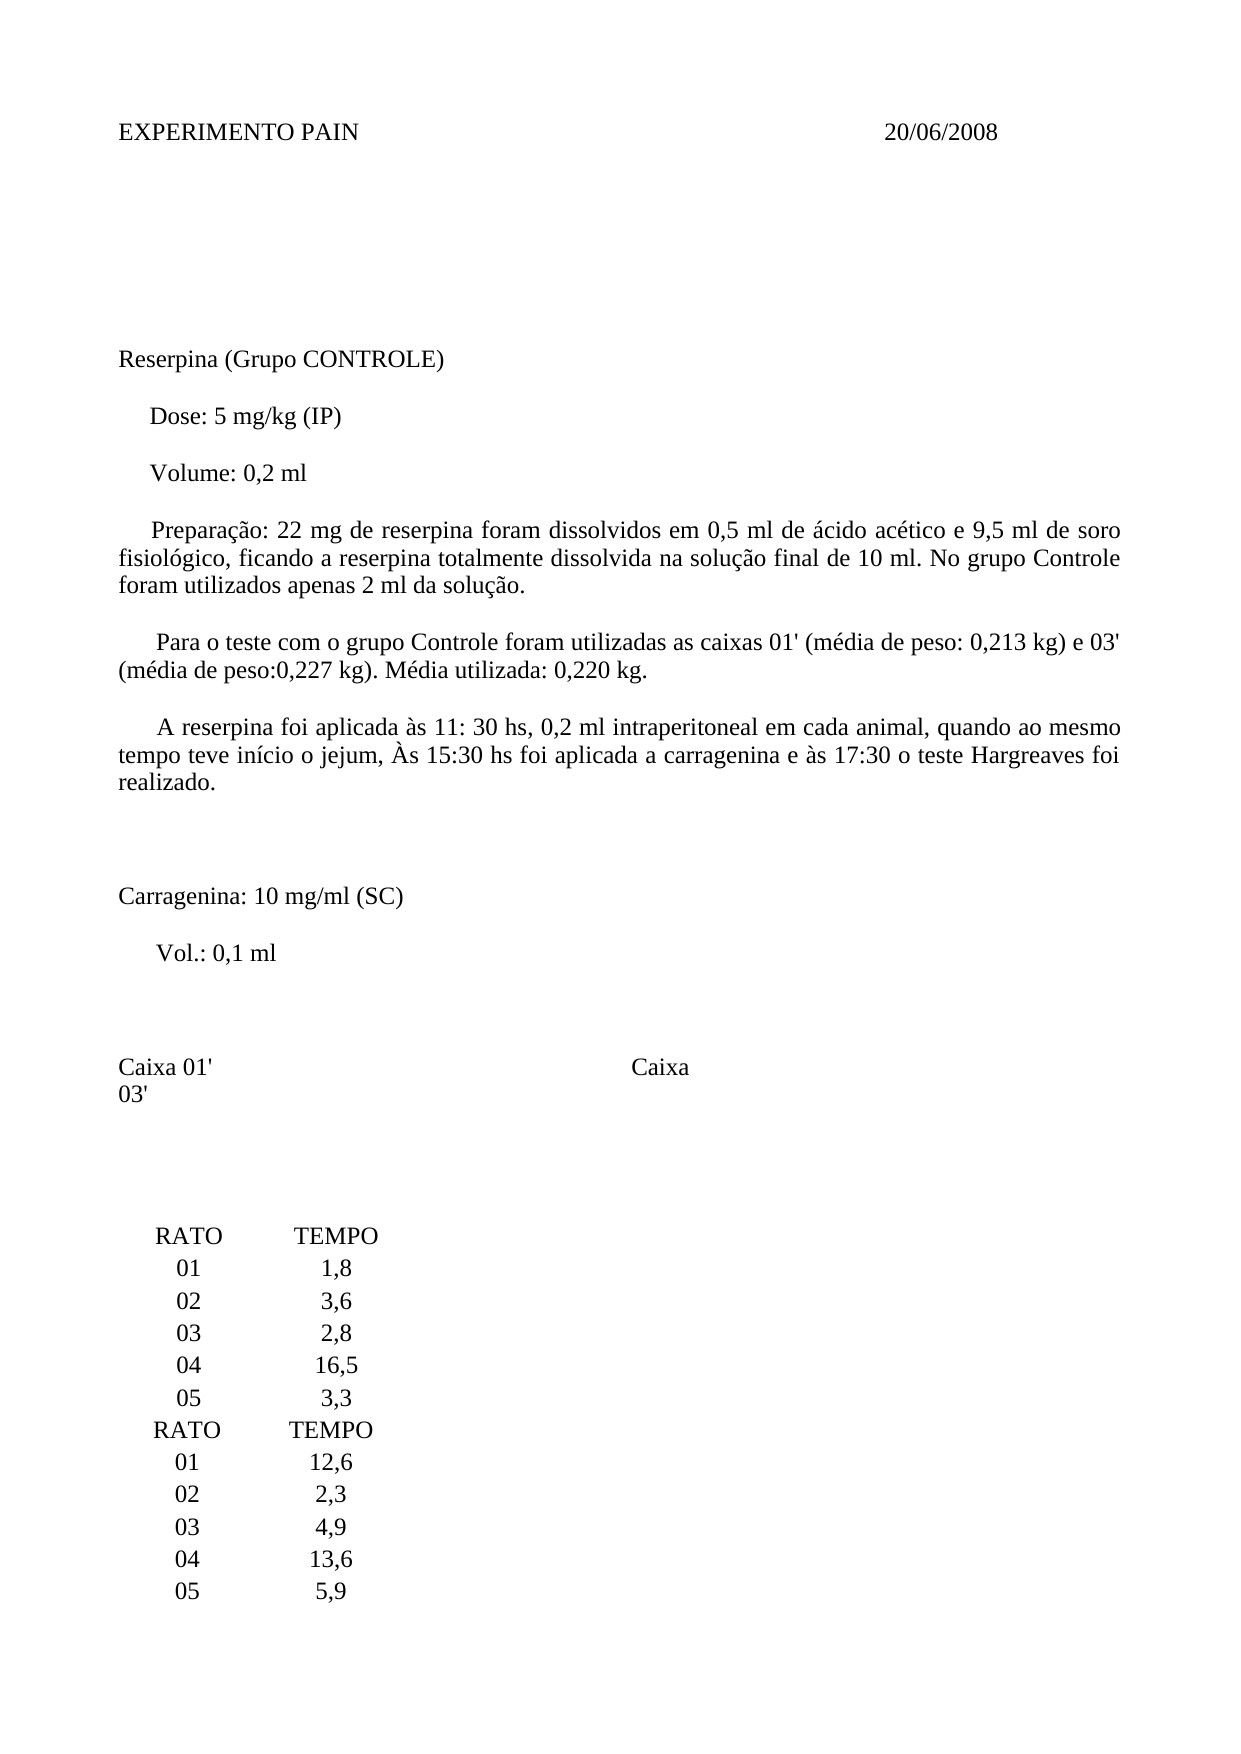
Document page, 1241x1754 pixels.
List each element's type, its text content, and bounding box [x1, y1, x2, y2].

table_cell 13,6 [262, 1545, 406, 1577]
table_cell 4,9 [262, 1513, 406, 1545]
table_cell 3,3 [266, 1384, 413, 1416]
table_cell 1,8 [266, 1255, 413, 1287]
text Preparação: 22 mg de reserpina foram dissolvidos em 0,5 ml de ácido acético e 9,5 ml de soro fisiológico, ficando a reserpina totalmente dissolvida na solução final de 10 ml. No grupo Controle foram utilizados apenas 2 ml da solução. [118, 516, 1122, 599]
table_cell 02 [118, 1287, 266, 1319]
table_header RATO [118, 1222, 266, 1254]
table_cell 02 [118, 1481, 262, 1513]
table_cell 16,5 [266, 1352, 413, 1384]
table_cell 01 [118, 1255, 266, 1287]
text Vol.: 0,1 ml [118, 939, 1122, 967]
table_cell 01 [118, 1449, 262, 1481]
table_cell 05 [118, 1577, 262, 1611]
table_cell 3,6 [266, 1287, 413, 1319]
table_cell 5,9 [262, 1577, 406, 1611]
text Carragenina: 10 mg/ml (SC) [118, 882, 1122, 910]
table_cell 05 [118, 1384, 266, 1416]
text Para o teste com o grupo Controle foram utilizadas as caixas 01' (média de peso: 0,213 kg) e 03' (média de peso:0,227 kg). Média utilizada: 0,220 kg. [118, 628, 1122, 684]
text Dose: 5 mg/kg (IP) [118, 402, 1122, 430]
table_cell 03 [118, 1319, 266, 1352]
table_cell 04 [118, 1352, 266, 1384]
table_cell 04 [118, 1545, 262, 1577]
table_cell 03 [118, 1513, 262, 1545]
table_cell 2,8 [266, 1319, 413, 1352]
text Reserpina (Grupo CONTROLE) [118, 346, 1122, 373]
text Caixa 01' Caixa 03' [118, 1053, 1122, 1136]
table_cell 2,3 [262, 1481, 406, 1513]
text EXPERIMENTO PAIN 20/06/2008 [118, 118, 1122, 146]
table_header TEMPO [266, 1222, 413, 1254]
table_header TEMPO [262, 1416, 406, 1448]
table_header RATO [118, 1416, 262, 1448]
text Volume: 0,2 ml [118, 459, 1122, 487]
text A reserpina foi aplicada às 11: 30 hs, 0,2 ml intraperitoneal em cada animal, quando ao mesmo tempo teve início o jejum, Às 15:30 hs foi aplicada a carragenina e às 17:30 o teste Hargreaves foi realizado. [118, 713, 1122, 796]
table_cell 12,6 [262, 1449, 406, 1481]
